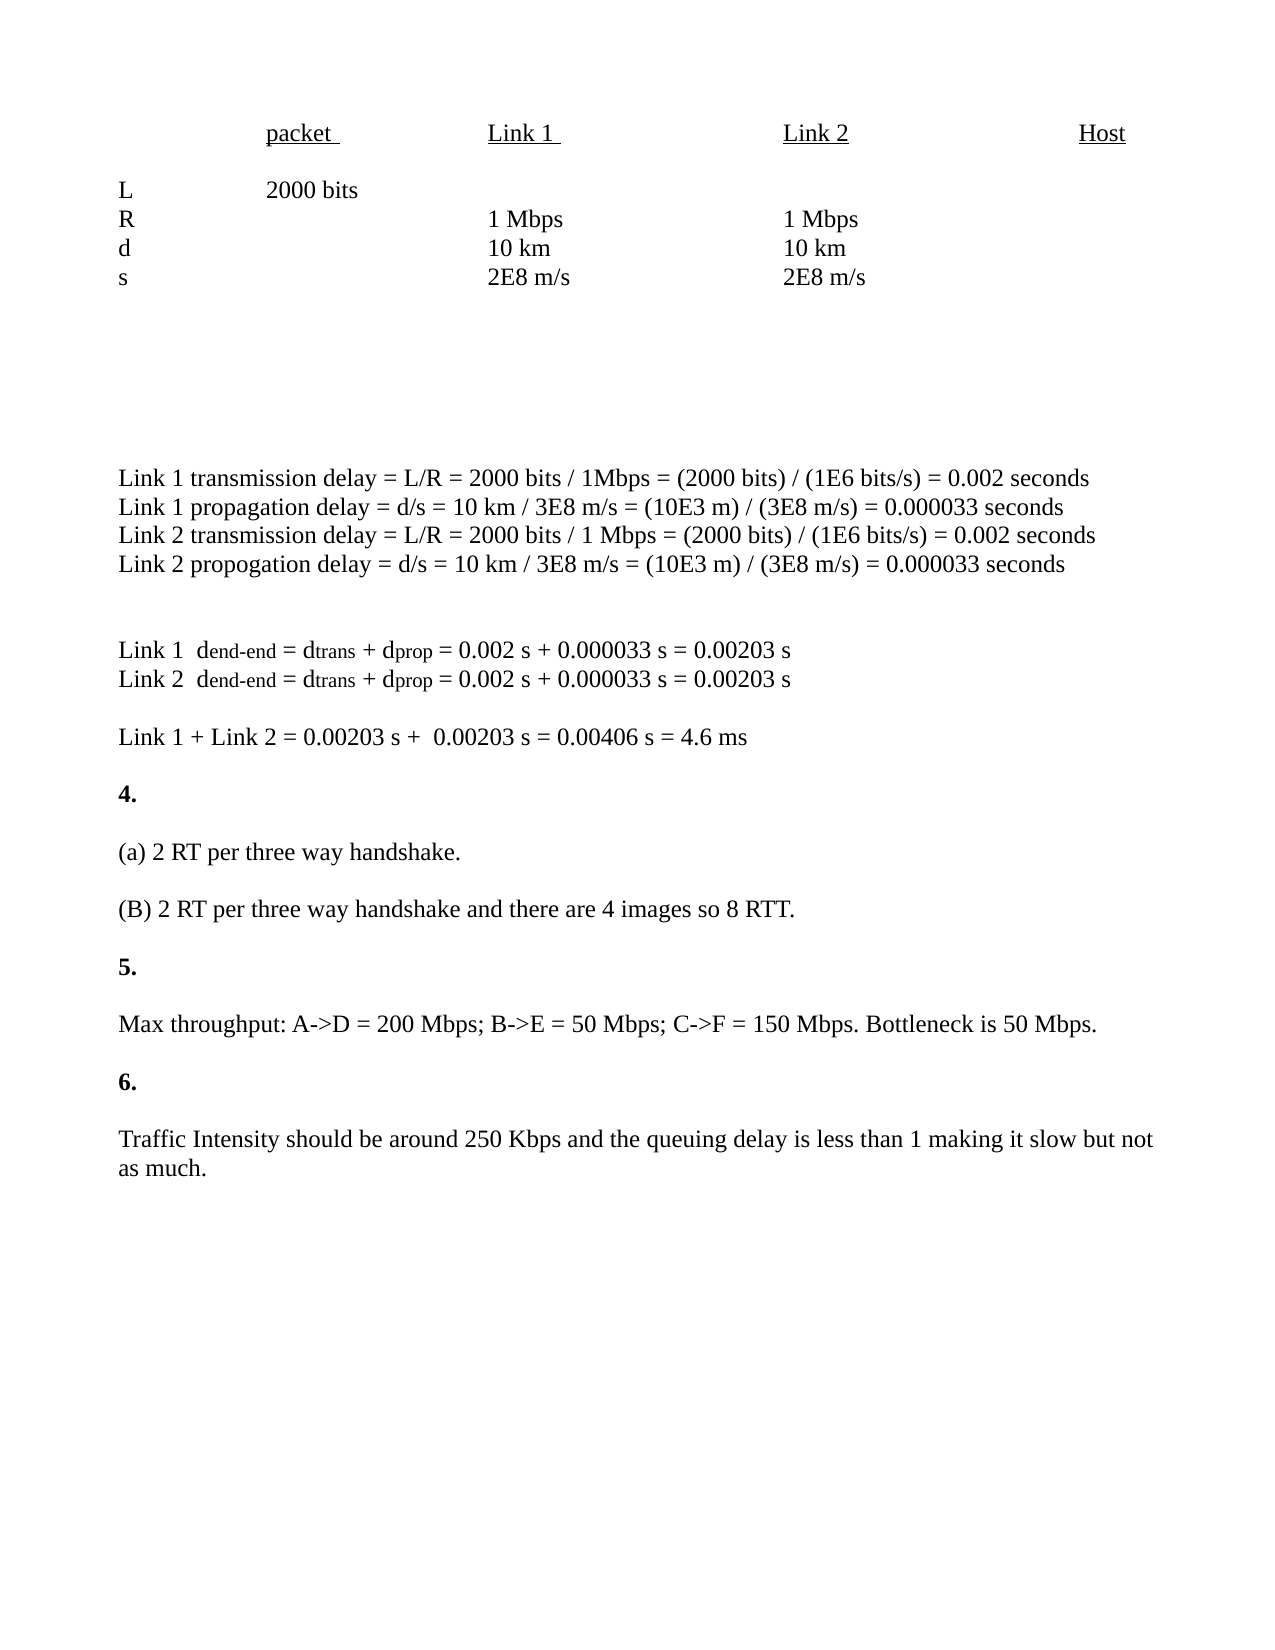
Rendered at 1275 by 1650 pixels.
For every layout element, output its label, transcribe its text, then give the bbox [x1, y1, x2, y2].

text d 10 km 10 km [118, 233, 1157, 262]
text Traffic Intensity should be around 250 Kbps and the queuing delay is less than 1 making it slow but not as much. [118, 1124, 1157, 1182]
text 6. [118, 1067, 1157, 1096]
text Link 1 transmission delay = L/R = 2000 bits / 1Mbps = (2000 bits) / (1E6 bits/s) = 0.002 seconds [118, 463, 1157, 492]
text (B) 2 RT per three way handshake and there are 4 images so 8 RTT. [118, 894, 1157, 923]
text R 1 Mbps 1 Mbps [118, 204, 1157, 233]
text Link 1 dend-end = dtrans + dprop = 0.002 s + 0.000033 s = 0.00203 s [118, 636, 1157, 664]
text Link 2 dend-end = dtrans + dprop = 0.002 s + 0.000033 s = 0.00203 s [118, 664, 1157, 693]
text Link 2 propogation delay = d/s = 10 km / 3E8 m/s = (10E3 m) / (3E8 m/s) = 0.000033 seconds [118, 549, 1157, 578]
text Link 1 + Link 2 = 0.00203 s + 0.00203 s = 0.00406 s = 4.6 ms [118, 722, 1157, 751]
text packet Link 1 Link 2 Host [118, 118, 1157, 147]
text Link 2 transmission delay = L/R = 2000 bits / 1 Mbps = (2000 bits) / (1E6 bits/s) = 0.002 seconds [118, 521, 1157, 549]
text (a) 2 RT per three way handshake. [118, 837, 1157, 866]
text 4. [118, 779, 1157, 808]
text s 2E8 m/s 2E8 m/s [118, 262, 1157, 291]
text Max throughput: A->D = 200 Mbps; B->E = 50 Mbps; C->F = 150 Mbps. Bottleneck is 50 Mbps. [118, 1009, 1157, 1038]
text L 2000 bits [118, 176, 1157, 204]
text 5. [118, 952, 1157, 981]
text Link 1 propagation delay = d/s = 10 km / 3E8 m/s = (10E3 m) / (3E8 m/s) = 0.000033 seconds [118, 492, 1157, 521]
